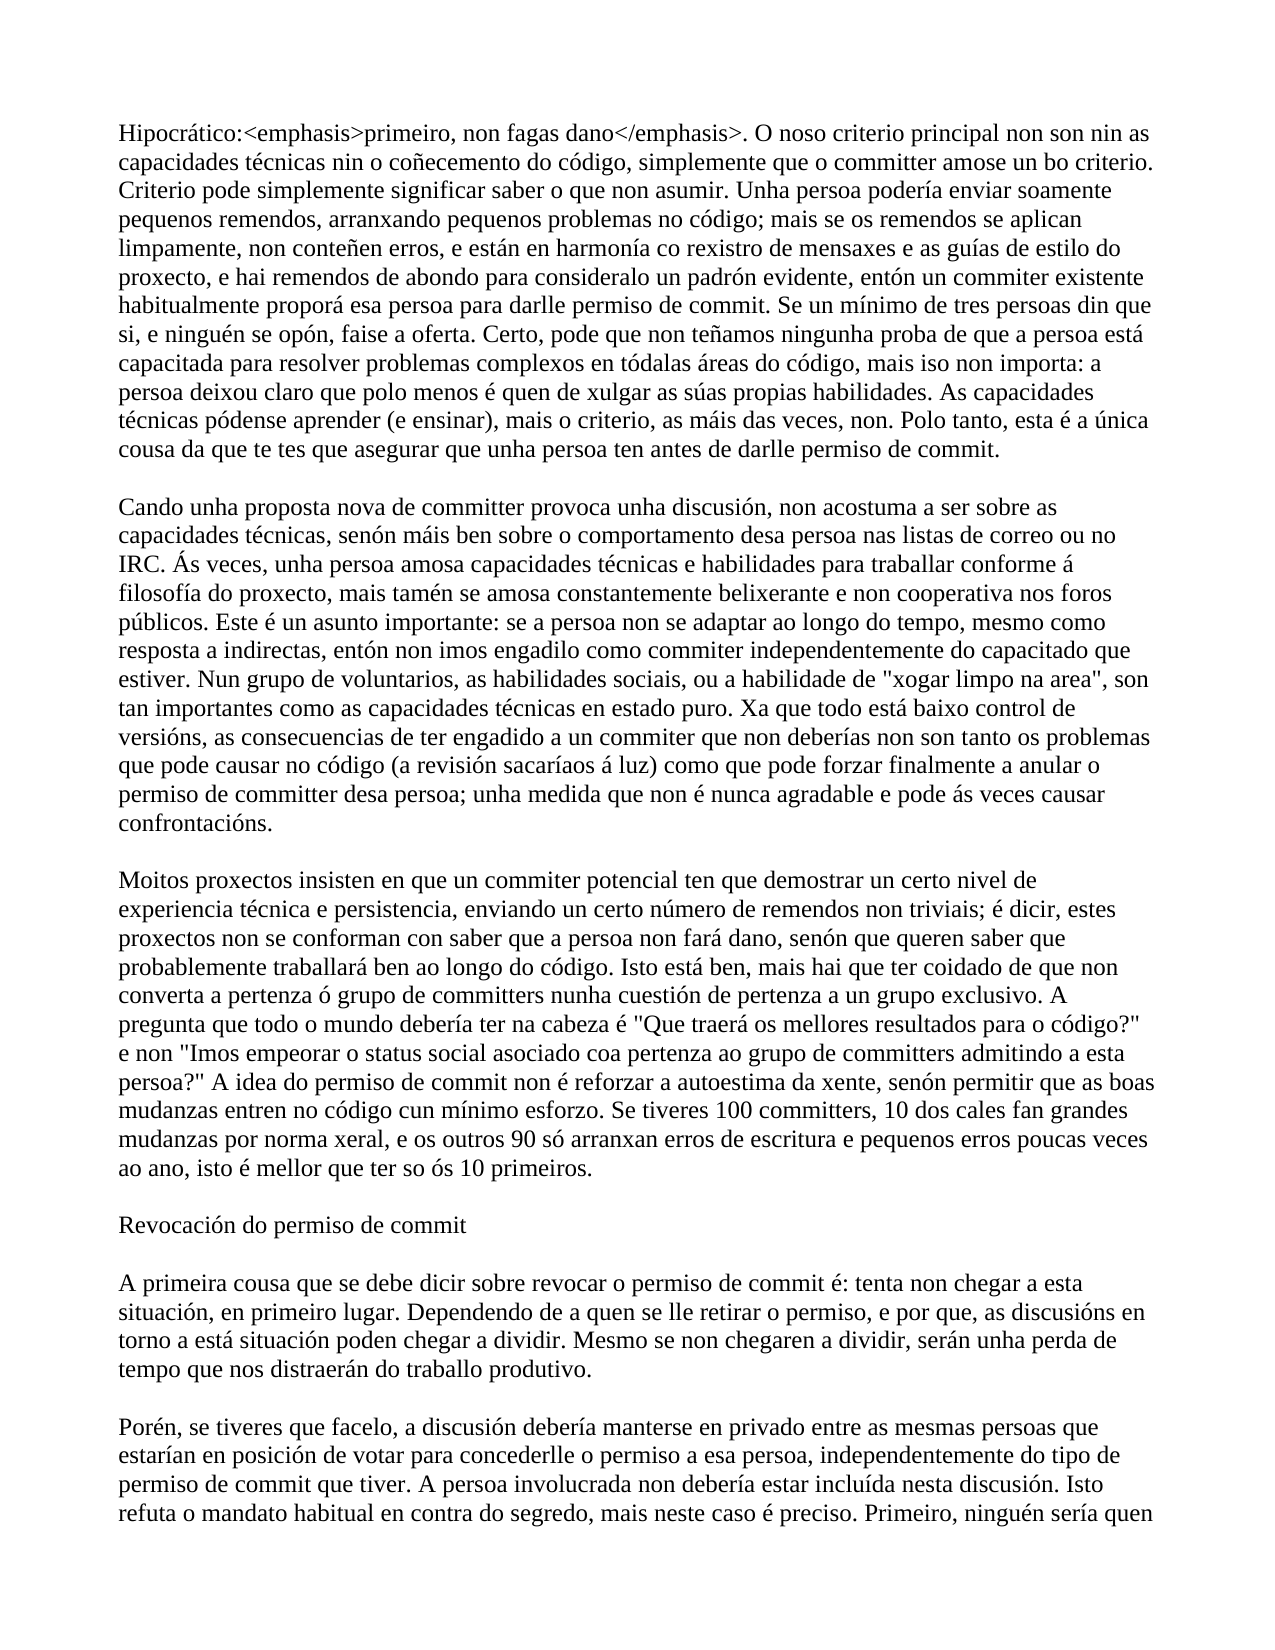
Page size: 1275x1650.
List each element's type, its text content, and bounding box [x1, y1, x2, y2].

text Cando unha proposta nova de committer provoca unha discusión, non acostuma a ser sobre as capacidades técnicas, senón máis ben sobre o comportamento desa persoa nas listas de correo ou no IRC. Ás veces, unha persoa amosa capacidades técnicas e habilidades para traballar conforme á filosofía do proxecto, mais tamén se amosa constantemente belixerante e non cooperativa nos foros públicos. Este é un asunto importante: se a persoa non se adaptar ao longo do tempo, mesmo como resposta a indirectas, entón non imos engadilo como commiter independentemente do capacitado que estiver. Nun grupo de voluntarios, as habilidades sociais, ou a habilidade de "xogar limpo na area", son tan importantes como as capacidades técnicas en estado puro. Xa que todo está baixo control de versións, as consecuencias de ter engadido a un commiter que non deberías non son tanto os problemas que pode causar no código (a revisión sacaríaos á luz) como que pode forzar finalmente a anular o permiso de committer desa persoa; unha medida que non é nunca agradable e pode ás veces causar confrontacións. [118, 492, 1157, 837]
text Hipocrático:<emphasis>primeiro, non fagas dano</emphasis>. O noso criterio principal non son nin as capacidades técnicas nin o coñecemento do código, simplemente que o committer amose un bo criterio. Criterio pode simplemente significar saber o que non asumir. Unha persoa podería enviar soamente pequenos remendos, arranxando pequenos problemas no código; mais se os remendos se aplican limpamente, non conteñen erros, e están en harmonía co rexistro de mensaxes e as guías de estilo do proxecto, e hai remendos de abondo para consideralo un padrón evidente, entón un commiter existente habitualmente proporá esa persoa para darlle permiso de commit. Se un mínimo de tres persoas din que si, e ninguén se opón, faise a oferta. Certo, pode que non teñamos ningunha proba de que a persoa está capacitada para resolver problemas complexos en tódalas áreas do código, mais iso non importa: a persoa deixou claro que polo menos é quen de xulgar as súas propias habilidades. As capacidades técnicas pódense aprender (e ensinar), mais o criterio, as máis das veces, non. Polo tanto, esta é a única cousa da que te tes que asegurar que unha persoa ten antes de darlle permiso de commit. [118, 118, 1157, 463]
text Moitos proxectos insisten en que un commiter potencial ten que demostrar un certo nivel de experiencia técnica e persistencia, enviando un certo número de remendos non triviais; é dicir, estes proxectos non se conforman con saber que a persoa non fará dano, senón que queren saber que probablemente traballará ben ao longo do código. Isto está ben, mais hai que ter coidado de que non converta a pertenza ó grupo de committers nunha cuestión de pertenza a un grupo exclusivo. A pregunta que todo o mundo debería ter na cabeza é "Que traerá os mellores resultados para o código?" e non "Imos empeorar o status social asociado coa pertenza ao grupo de committers admitindo a esta persoa?" A idea do permiso de commit non é reforzar a autoestima da xente, senón permitir que as boas mudanzas entren no código cun mínimo esforzo. Se tiveres 100 committers, 10 dos cales fan grandes mudanzas por norma xeral, e os outros 90 só arranxan erros de escritura e pequenos erros poucas veces ao ano, isto é mellor que ter so ós 10 primeiros. [118, 866, 1157, 1182]
text Porén, se tiveres que facelo, a discusión debería manterse en privado entre as mesmas persoas que estarían en posición de votar para concederlle o permiso a esa persoa, independentemente do tipo de permiso de commit que tiver. A persoa involucrada non debería estar incluída nesta discusión. Isto refuta o mandato habitual en contra do segredo, mais neste caso é preciso. Primeiro, ninguén sería quen [118, 1412, 1157, 1527]
text A primeira cousa que se debe dicir sobre revocar o permiso de commit é: tenta non chegar a esta situación, en primeiro lugar. Dependendo de a quen se lle retirar o permiso, e por que, as discusións en torno a está situación poden chegar a dividir. Mesmo se non chegaren a dividir, serán unha perda de tempo que nos distraerán do traballo produtivo. [118, 1268, 1157, 1383]
text Revocación do permiso de commit [118, 1211, 1157, 1239]
